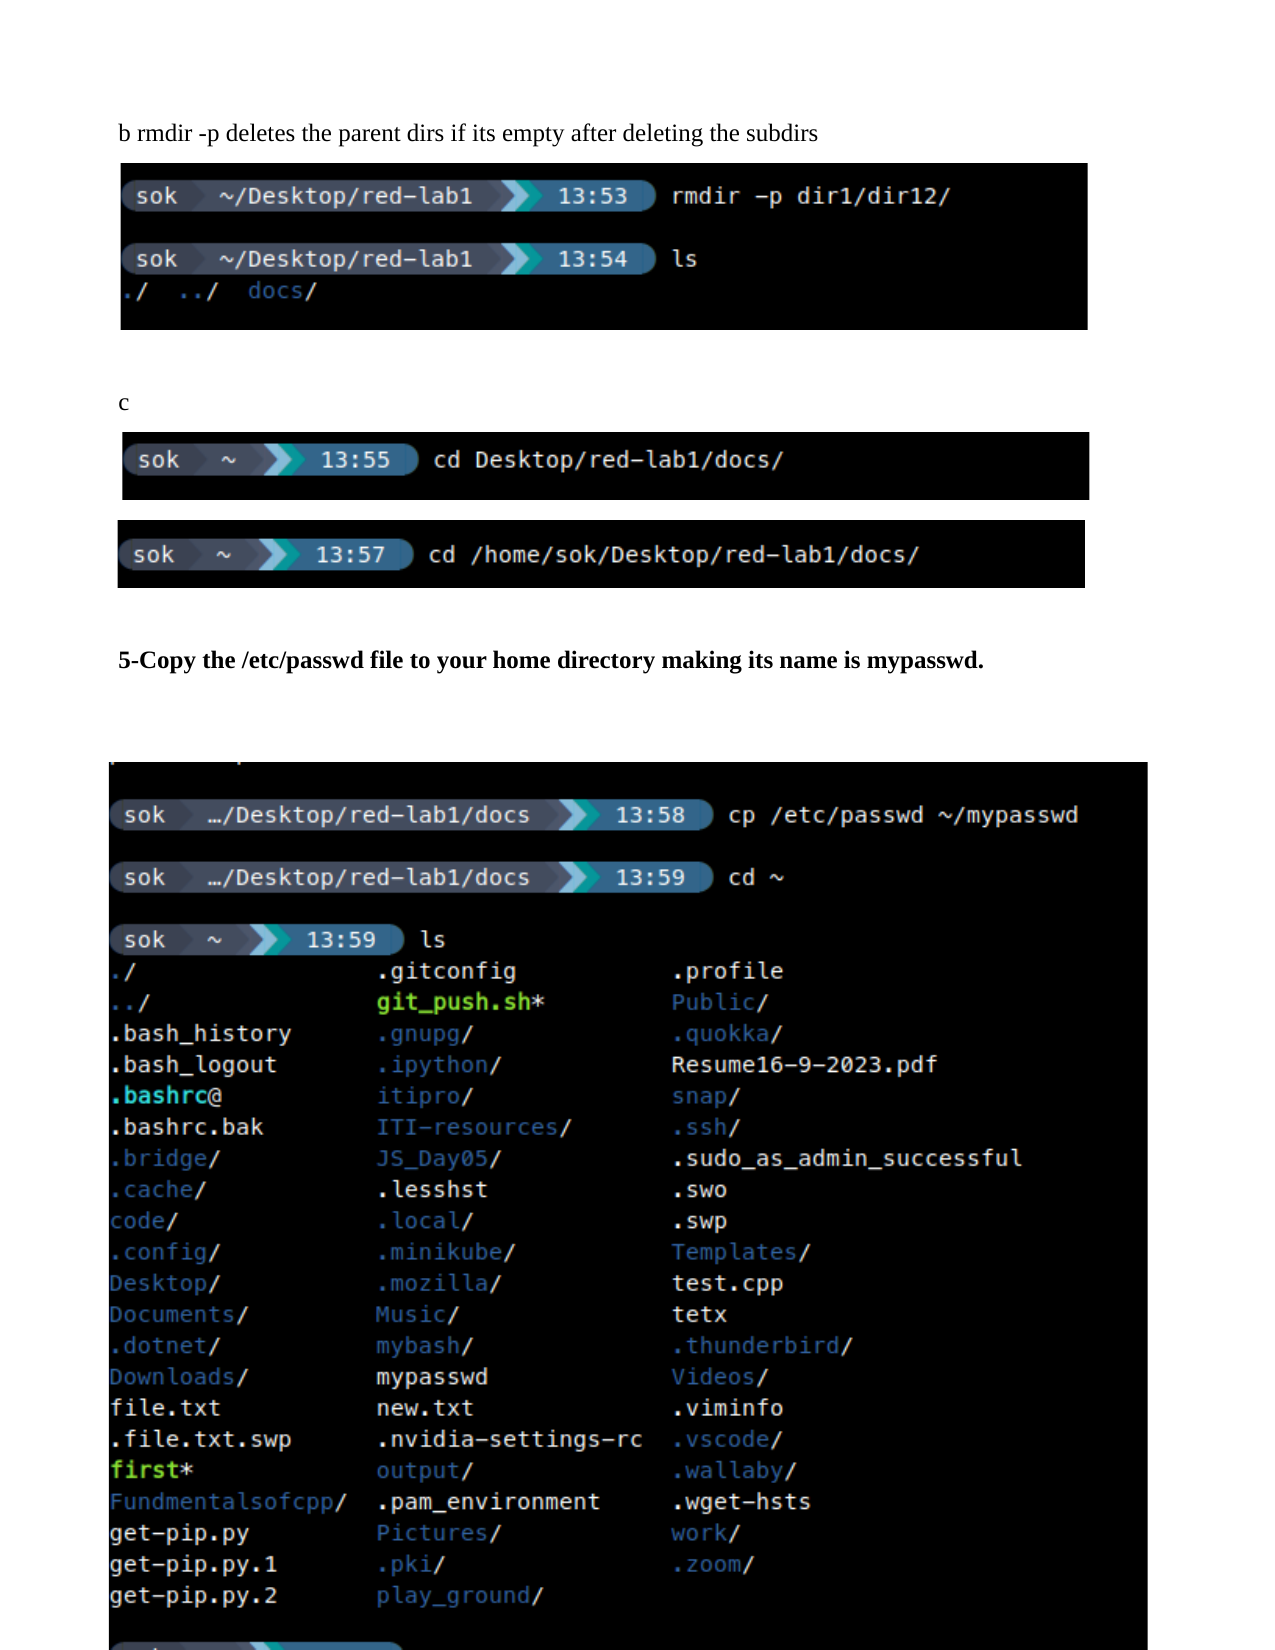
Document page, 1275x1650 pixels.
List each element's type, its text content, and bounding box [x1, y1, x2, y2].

text 5-Copy the /etc/passwd file to your home directory making its name is mypasswd. [118, 645, 1157, 674]
picture [120, 163, 1088, 330]
picture [117, 520, 1085, 588]
picture [122, 432, 1090, 500]
text c [118, 387, 1157, 416]
text b rmdir -p deletes the parent dirs if its empty after deleting the subdirs [118, 118, 1157, 147]
picture [108, 762, 1148, 1650]
